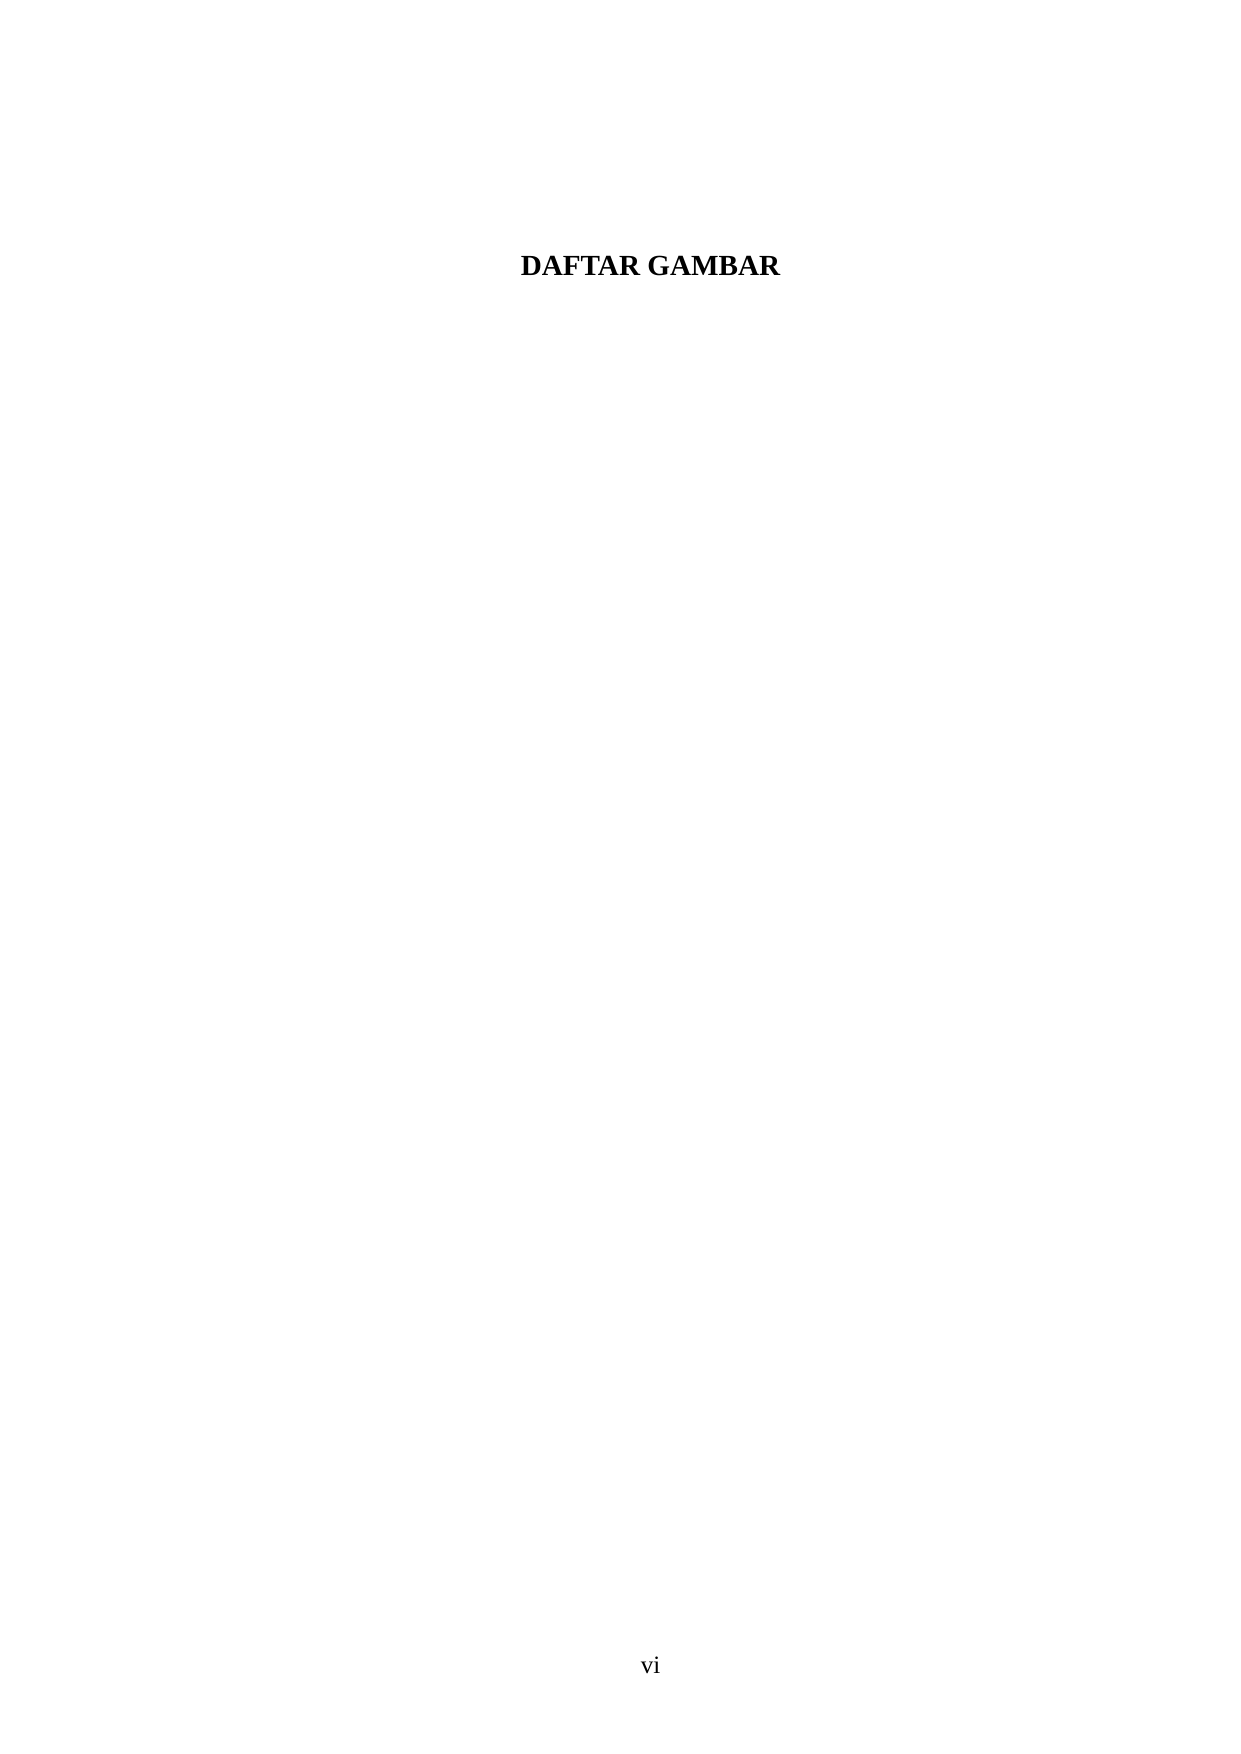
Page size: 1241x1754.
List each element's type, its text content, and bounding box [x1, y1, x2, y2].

text DAFTAR GAMBAR [237, 248, 1063, 282]
